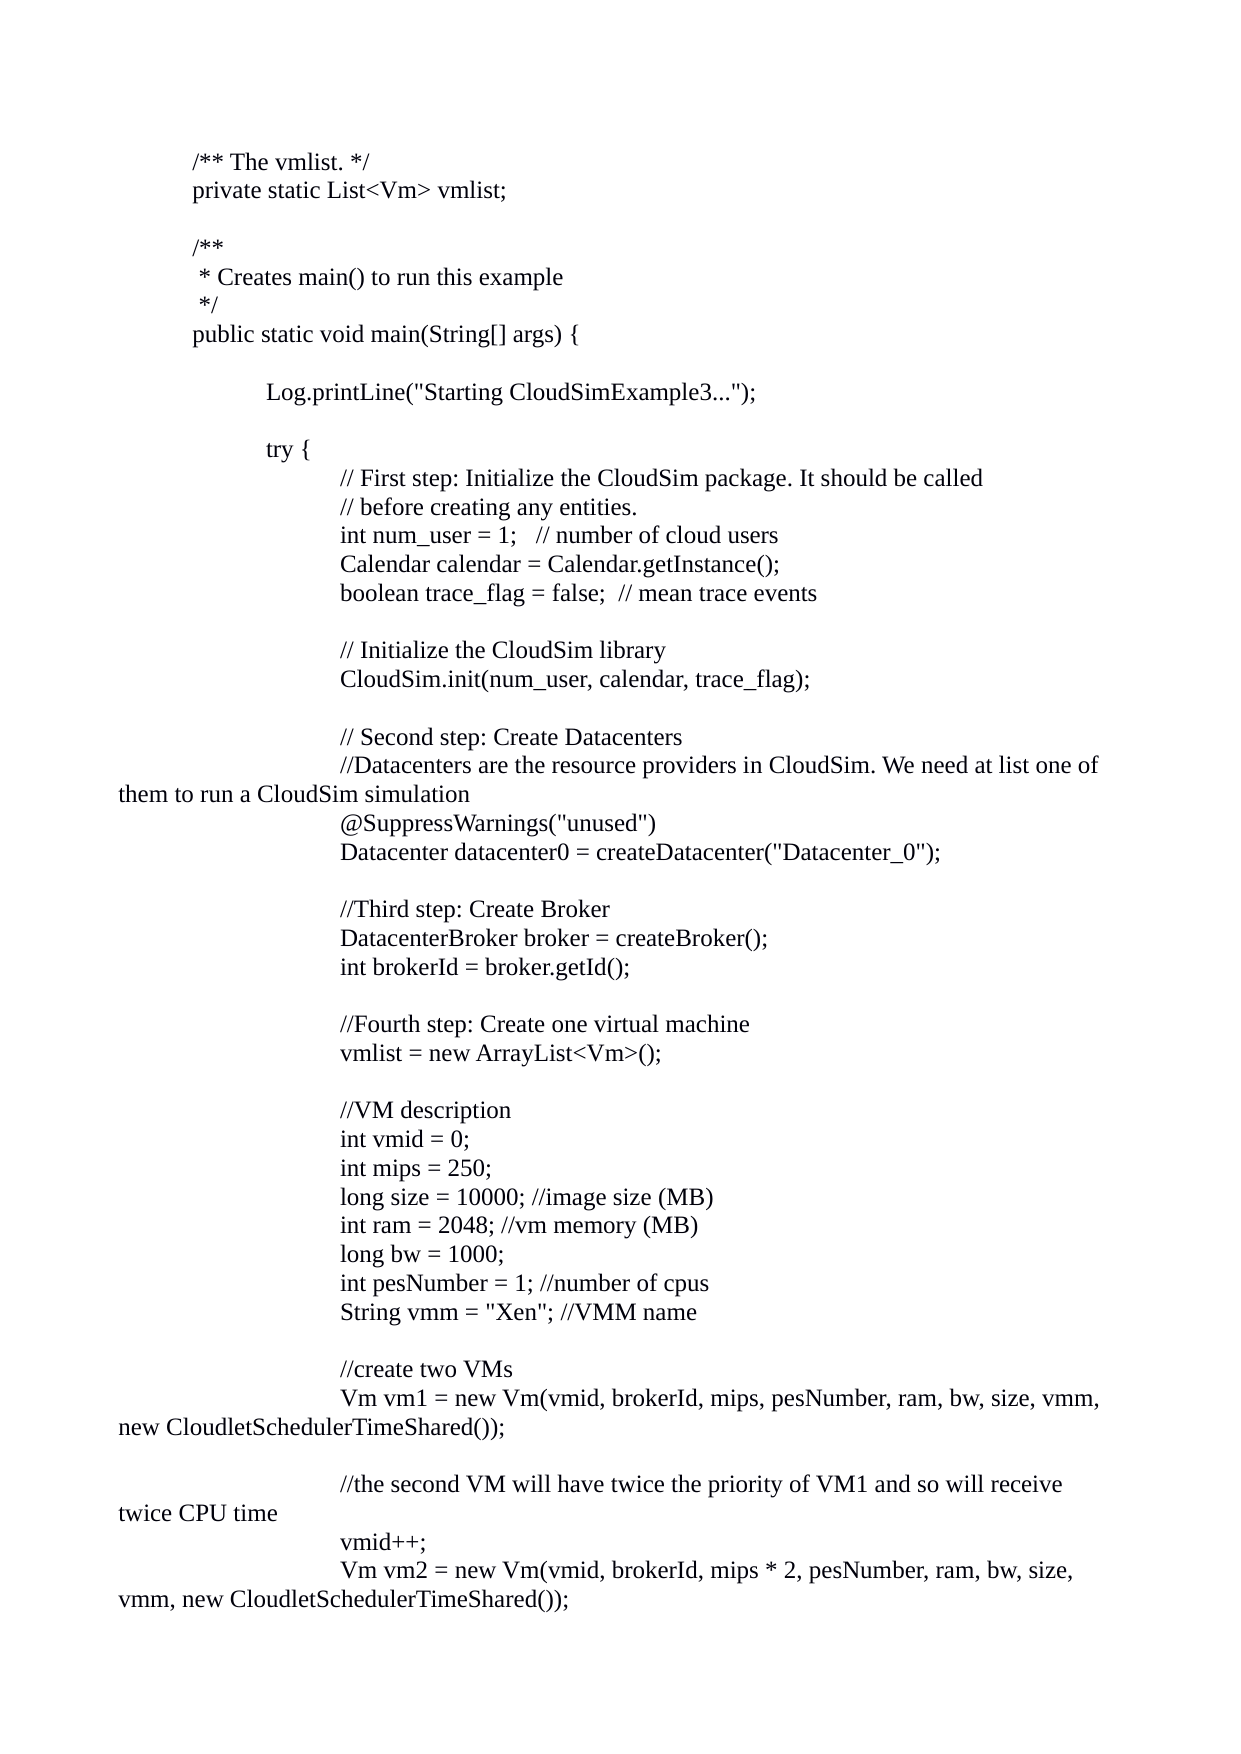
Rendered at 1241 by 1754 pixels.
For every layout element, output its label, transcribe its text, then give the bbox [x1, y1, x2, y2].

text try { [118, 434, 1122, 463]
text int vmid = 0; [118, 1124, 1122, 1153]
text int ram = 2048; //vm memory (MB) [118, 1211, 1122, 1239]
text vmid++; [118, 1527, 1122, 1556]
text private static List<Vm> vmlist; [118, 176, 1122, 204]
text */ [118, 291, 1122, 319]
text //the second VM will have twice the priority of VM1 and so will receive twice CPU time [118, 1469, 1122, 1527]
text int brokerId = broker.getId(); [118, 952, 1122, 981]
text Vm vm2 = new Vm(vmid, brokerId, mips * 2, pesNumber, ram, bw, size, vmm, new CloudletSchedulerTimeShared()); [118, 1556, 1122, 1613]
text //VM description [118, 1096, 1122, 1124]
text Vm vm1 = new Vm(vmid, brokerId, mips, pesNumber, ram, bw, size, vmm, new CloudletSchedulerTimeShared()); [118, 1383, 1122, 1441]
text // before creating any entities. [118, 492, 1122, 521]
text Calendar calendar = Calendar.getInstance(); [118, 549, 1122, 578]
text int pesNumber = 1; //number of cpus [118, 1268, 1122, 1297]
text //Fourth step: Create one virtual machine [118, 1009, 1122, 1038]
text long size = 10000; //image size (MB) [118, 1182, 1122, 1211]
text public static void main(String[] args) { [118, 319, 1122, 348]
text int mips = 250; [118, 1153, 1122, 1182]
text //Datacenters are the resource providers in CloudSim. We need at list one of them to run a CloudSim simulation [118, 751, 1122, 808]
text /** The vmlist. */ [118, 147, 1122, 176]
text String vmm = "Xen"; //VMM name [118, 1297, 1122, 1326]
text boolean trace_flag = false; // mean trace events [118, 578, 1122, 607]
text // Second step: Create Datacenters [118, 722, 1122, 751]
text CloudSim.init(num_user, calendar, trace_flag); [118, 664, 1122, 693]
text //Third step: Create Broker [118, 894, 1122, 923]
text int num_user = 1; // number of cloud users [118, 521, 1122, 549]
text /** [118, 233, 1122, 262]
text DatacenterBroker broker = createBroker(); [118, 923, 1122, 952]
text long bw = 1000; [118, 1239, 1122, 1268]
text @SuppressWarnings("unused") [118, 808, 1122, 837]
text vmlist = new ArrayList<Vm>(); [118, 1038, 1122, 1067]
text * Creates main() to run this example [118, 262, 1122, 291]
text Log.printLine("Starting CloudSimExample3..."); [118, 377, 1122, 406]
text // Initialize the CloudSim library [118, 636, 1122, 664]
text //create two VMs [118, 1354, 1122, 1383]
text // First step: Initialize the CloudSim package. It should be called [118, 463, 1122, 492]
text Datacenter datacenter0 = createDatacenter("Datacenter_0"); [118, 837, 1122, 866]
